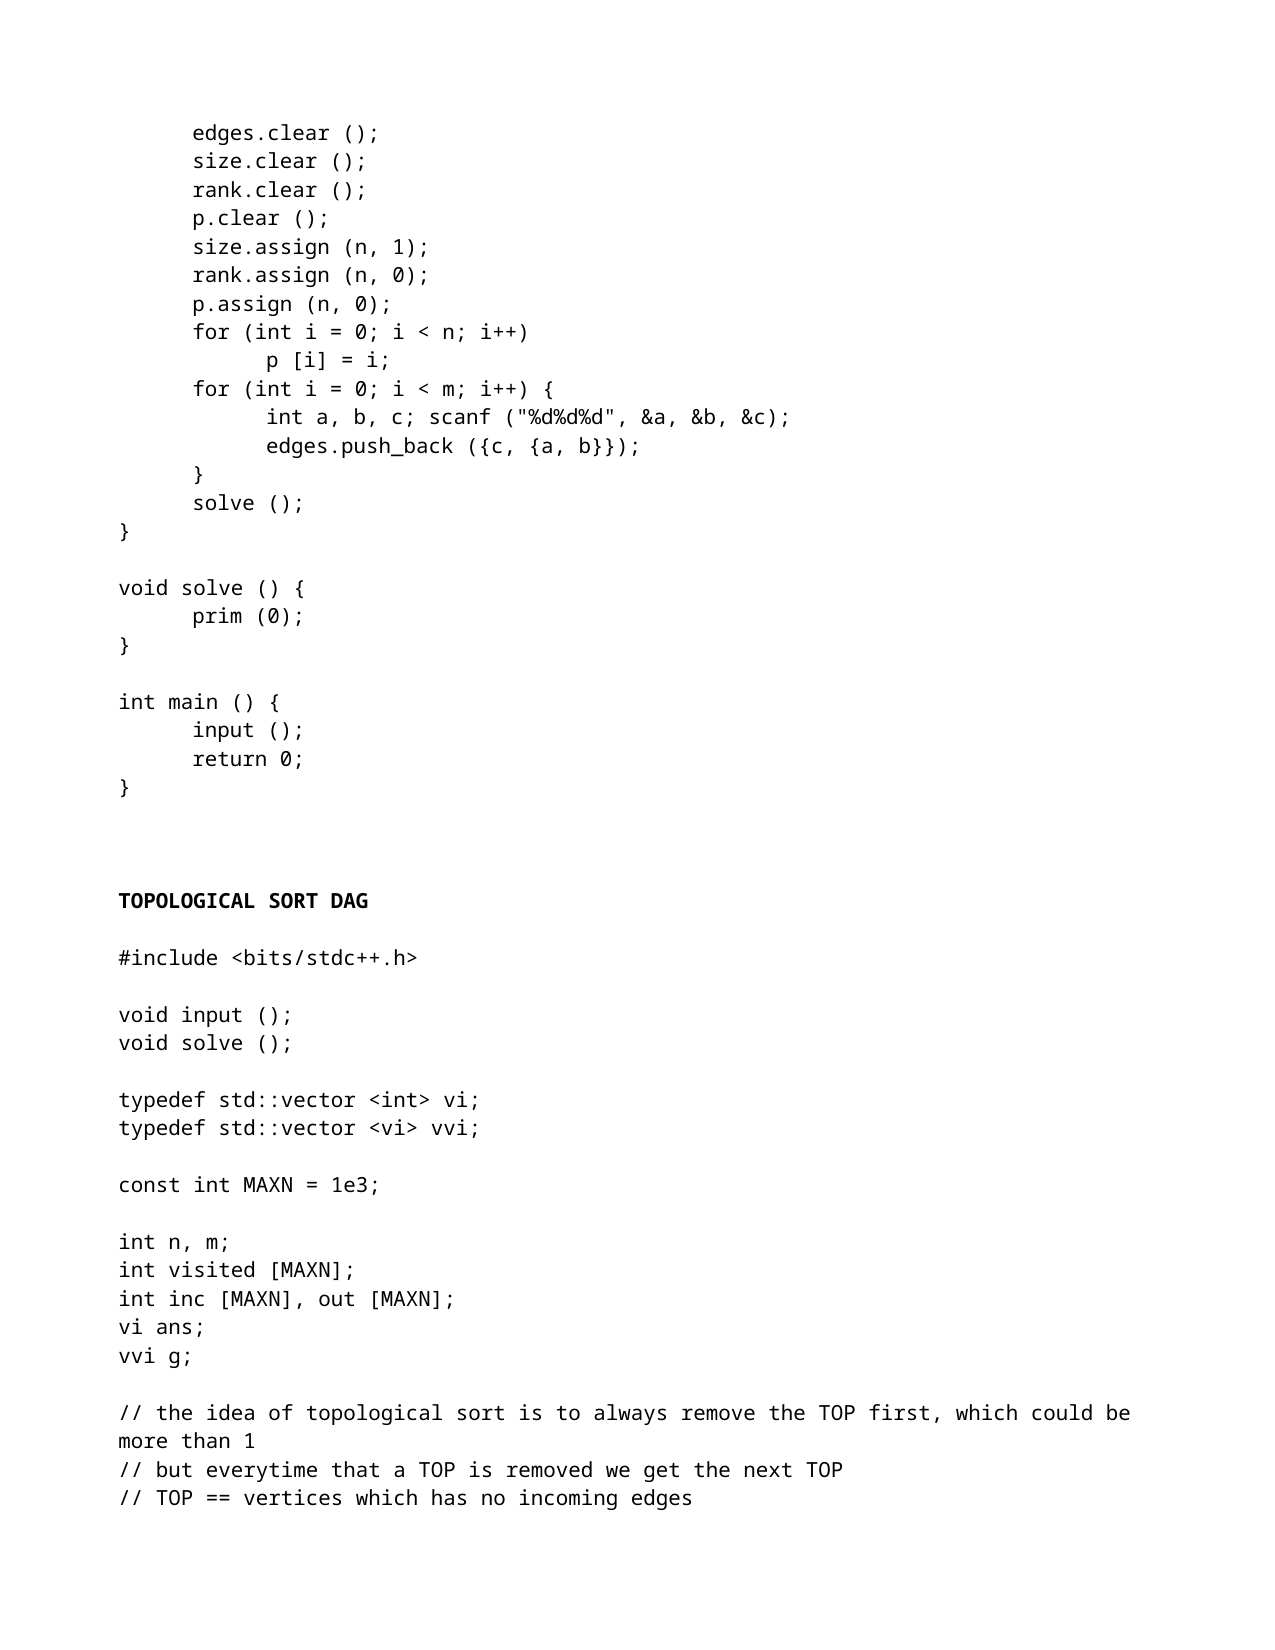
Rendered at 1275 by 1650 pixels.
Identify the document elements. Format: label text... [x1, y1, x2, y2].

text int visited [MAXN]; [118, 1256, 1157, 1284]
text typedef std::vector <int> vi; [118, 1085, 1157, 1113]
text } [118, 630, 1157, 658]
text rank.assign (n, 0); [118, 260, 1157, 289]
text solve (); [118, 488, 1157, 516]
text typedef std::vector <vi> vvi; [118, 1113, 1157, 1142]
text prim (0); [118, 602, 1157, 630]
text void solve (); [118, 1028, 1157, 1057]
text void solve () { [118, 573, 1157, 602]
text // the idea of topological sort is to always remove the TOP first, which could be more than 1 [118, 1398, 1157, 1455]
text return 0; [118, 744, 1157, 772]
text edges.clear (); [118, 118, 1157, 147]
text } [118, 459, 1157, 488]
text for (int i = 0; i < m; i++) { [118, 374, 1157, 402]
text vvi g; [118, 1341, 1157, 1369]
text for (int i = 0; i < n; i++) [118, 317, 1157, 346]
text #include <bits/stdc++.h> [118, 943, 1157, 971]
text vi ans; [118, 1312, 1157, 1341]
text size.clear (); [118, 147, 1157, 175]
text p.assign (n, 0); [118, 289, 1157, 317]
text int n, m; [118, 1227, 1157, 1256]
text // TOP == vertices which has no incoming edges [118, 1483, 1157, 1512]
text size.assign (n, 1); [118, 232, 1157, 260]
text edges.push_back ({c, {a, b}}); [118, 431, 1157, 459]
text p [i] = i; [118, 346, 1157, 374]
text input (); [118, 715, 1157, 744]
text } [118, 516, 1157, 545]
text } [118, 772, 1157, 801]
text TOPOLOGICAL SORT DAG [118, 886, 1157, 914]
text int main () { [118, 687, 1157, 715]
text p.clear (); [118, 203, 1157, 232]
text rank.clear (); [118, 175, 1157, 203]
text void input (); [118, 1000, 1157, 1028]
text const int MAXN = 1e3; [118, 1170, 1157, 1199]
text int inc [MAXN], out [MAXN]; [118, 1284, 1157, 1312]
text // but everytime that a TOP is removed we get the next TOP [118, 1455, 1157, 1483]
text int a, b, c; scanf ("%d%d%d", &a, &b, &c); [118, 402, 1157, 431]
